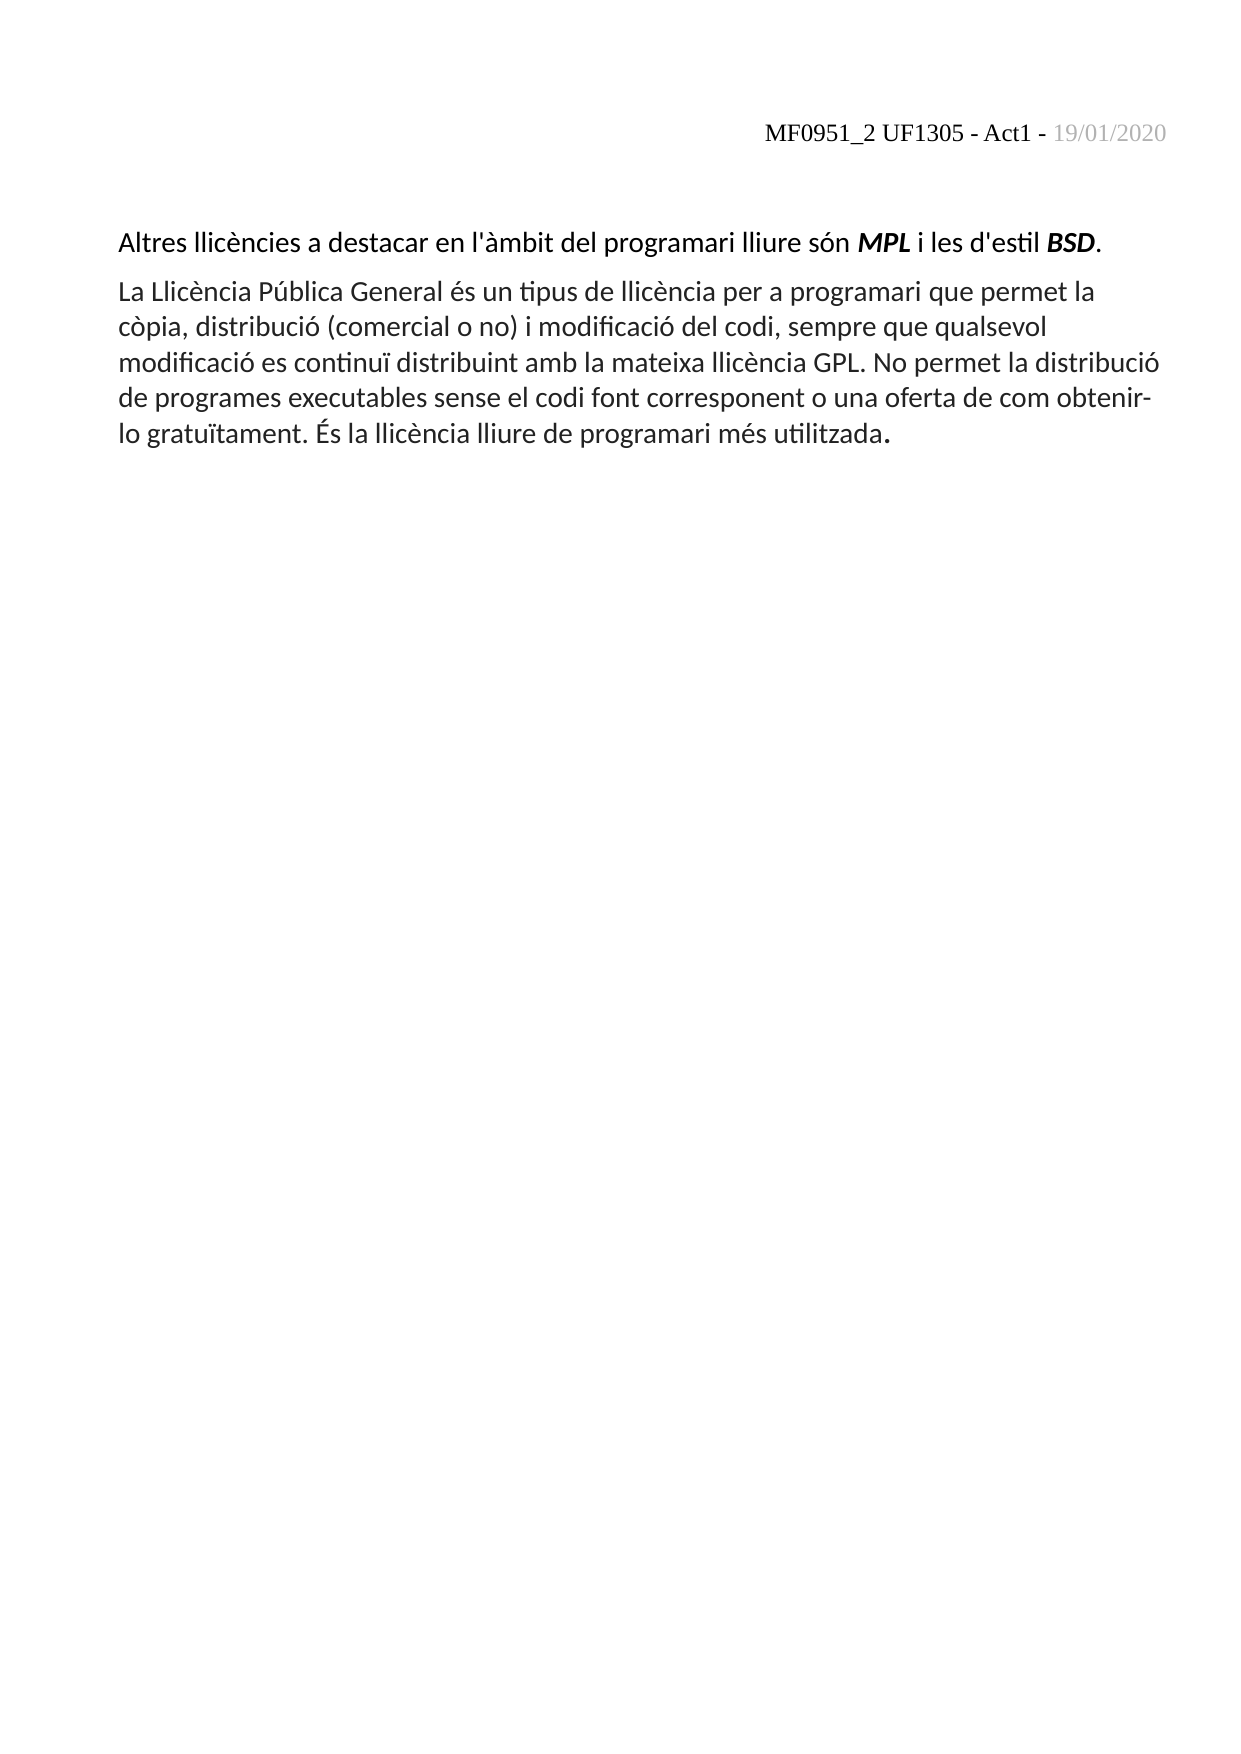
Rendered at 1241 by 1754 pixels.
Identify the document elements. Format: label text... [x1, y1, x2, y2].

text La Llicència Pública General és un tipus de llicència per a programari que permet la còpia, distribució (comercial o no) i modificació del codi, sempre que qualsevol modificació es continuï distribuint amb la mateixa llicència GPL. No permet la distribució de programes executables sense el codi font corresponent o una oferta de com obtenir-lo gratuïtament. És la llicència lliure de programari més utilitzada. [118, 273, 1166, 451]
text Altres llicències a destacar en l'àmbit del programari lliure són MPL i les d'estil BSD. [118, 224, 1166, 260]
